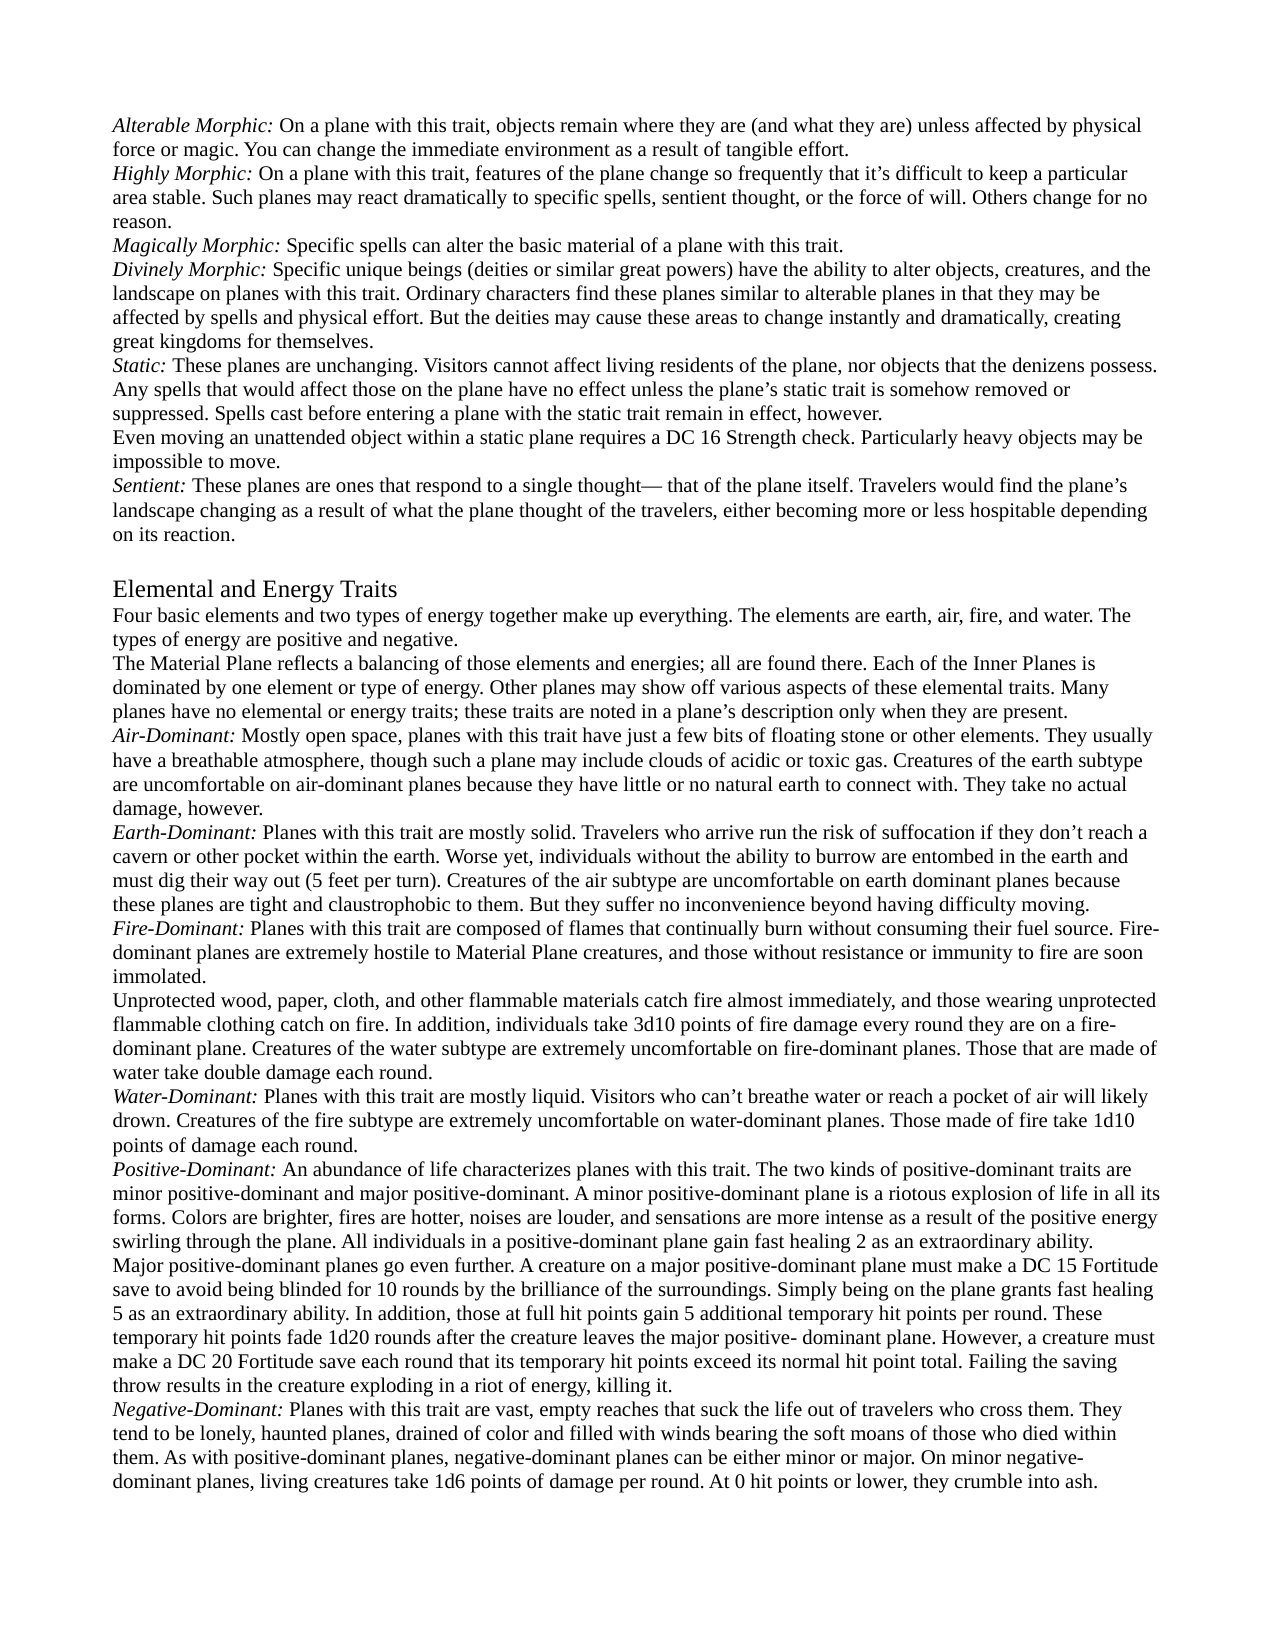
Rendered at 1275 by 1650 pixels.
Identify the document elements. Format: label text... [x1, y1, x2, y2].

text Earth-Dominant: Planes with this trait are mostly solid. Travelers who arrive run the risk of suffocation if they don’t reach a cavern or other pocket within the earth. Worse yet, individuals without the ability to burrow are entombed in the earth and must dig their way out (5 feet per turn). Creatures of the air subtype are uncomfortable on earth dominant planes because these planes are tight and claustrophobic to them. But they suffer no inconvenience beyond having difficulty moving. [112, 820, 1162, 916]
text Divinely Morphic: Specific unique beings (deities or similar great powers) have the ability to alter objects, creatures, and the landscape on planes with this trait. Ordinary characters find these planes similar to alterable planes in that they may be affected by spells and physical effort. But the deities may cause these areas to change instantly and dramatically, creating great kingdoms for themselves. [112, 257, 1162, 353]
text Unprotected wood, paper, cloth, and other flammable materials catch fire almost immediately, and those wearing unprotected flammable clothing catch on fire. In addition, individuals take 3d10 points of fire damage every round they are on a fire-dominant plane. Creatures of the water subtype are extremely uncomfortable on fire-dominant planes. Those that are made of water take double damage each round. [112, 988, 1162, 1084]
text The Material Plane reflects a balancing of those elements and energies; all are found there. Each of the Inner Planes is dominated by one element or type of energy. Other planes may show off various aspects of these elemental traits. Many planes have no elemental or energy traits; these traits are noted in a plane’s description only when they are present. [112, 651, 1162, 723]
text Magically Morphic: Specific spells can alter the basic material of a plane with this trait. [112, 233, 1162, 257]
text Highly Morphic: On a plane with this trait, features of the plane change so frequently that it’s difficult to keep a particular area stable. Such planes may react dramatically to specific spells, sentient thought, or the force of will. Others change for no reason. [112, 161, 1162, 233]
text Sentient: These planes are ones that respond to a single thought— that of the plane itself. Travelers would find the plane’s landscape changing as a result of what the plane thought of the travelers, either becoming more or less hospitable depending on its reaction. [112, 473, 1162, 546]
text Alterable Morphic: On a plane with this trait, objects remain where they are (and what they are) unless affected by physical force or magic. You can change the immediate environment as a result of tangible effort. [112, 112, 1162, 161]
text Even moving an unattended object within a static plane requires a DC 16 Strength check. Particularly heavy objects may be impossible to move. [112, 425, 1162, 473]
subtitle Elemental and Energy Traits [112, 574, 1162, 603]
text Four basic elements and two types of energy together make up everything. The elements are earth, air, fire, and water. The types of energy are positive and negative. [112, 603, 1162, 651]
text Water-Dominant: Planes with this trait are mostly liquid. Visitors who can’t breathe water or reach a pocket of air will likely drown. Creatures of the fire subtype are extremely uncomfortable on water-dominant planes. Those made of fire take 1d10 points of damage each round. [112, 1084, 1162, 1157]
text Fire-Dominant: Planes with this trait are composed of flames that continually burn without consuming their fuel source. Fire-dominant planes are extremely hostile to Material Plane creatures, and those without resistance or immunity to fire are soon immolated. [112, 916, 1162, 988]
text Major positive-dominant planes go even further. A creature on a major positive-dominant plane must make a DC 15 Fortitude save to avoid being blinded for 10 rounds by the brilliance of the surroundings. Simply being on the plane grants fast healing 5 as an extraordinary ability. In addition, those at full hit points gain 5 additional temporary hit points per round. These temporary hit points fade 1d20 rounds after the creature leaves the major positive- dominant plane. However, a creature must make a DC 20 Fortitude save each round that its temporary hit points exceed its normal hit point total. Failing the saving throw results in the creature exploding in a riot of energy, killing it. [112, 1253, 1162, 1397]
text Positive-Dominant: An abundance of life characterizes planes with this trait. The two kinds of positive-dominant traits are minor positive-dominant and major positive-dominant. A minor positive-dominant plane is a riotous explosion of life in all its forms. Colors are brighter, fires are hotter, noises are louder, and sensations are more intense as a result of the positive energy swirling through the plane. All individuals in a positive-dominant plane gain fast healing 2 as an extraordinary ability. [112, 1157, 1162, 1253]
text Negative-Dominant: Planes with this trait are vast, empty reaches that suck the life out of travelers who cross them. They tend to be lonely, haunted planes, drained of color and filled with winds bearing the soft moans of those who died within them. As with positive-dominant planes, negative-dominant planes can be either minor or major. On minor negative-dominant planes, living creatures take 1d6 points of damage per round. At 0 hit points or lower, they crumble into ash. [112, 1397, 1162, 1493]
text Static: These planes are unchanging. Visitors cannot affect living residents of the plane, nor objects that the denizens possess. Any spells that would affect those on the plane have no effect unless the plane’s static trait is somehow removed or suppressed. Spells cast before entering a plane with the static trait remain in effect, however. [112, 353, 1162, 425]
text Air-Dominant: Mostly open space, planes with this trait have just a few bits of floating stone or other elements. They usually have a breathable atmosphere, though such a plane may include clouds of acidic or toxic gas. Creatures of the earth subtype are uncomfortable on air-dominant planes because they have little or no natural earth to connect with. They take no actual damage, however. [112, 723, 1162, 820]
